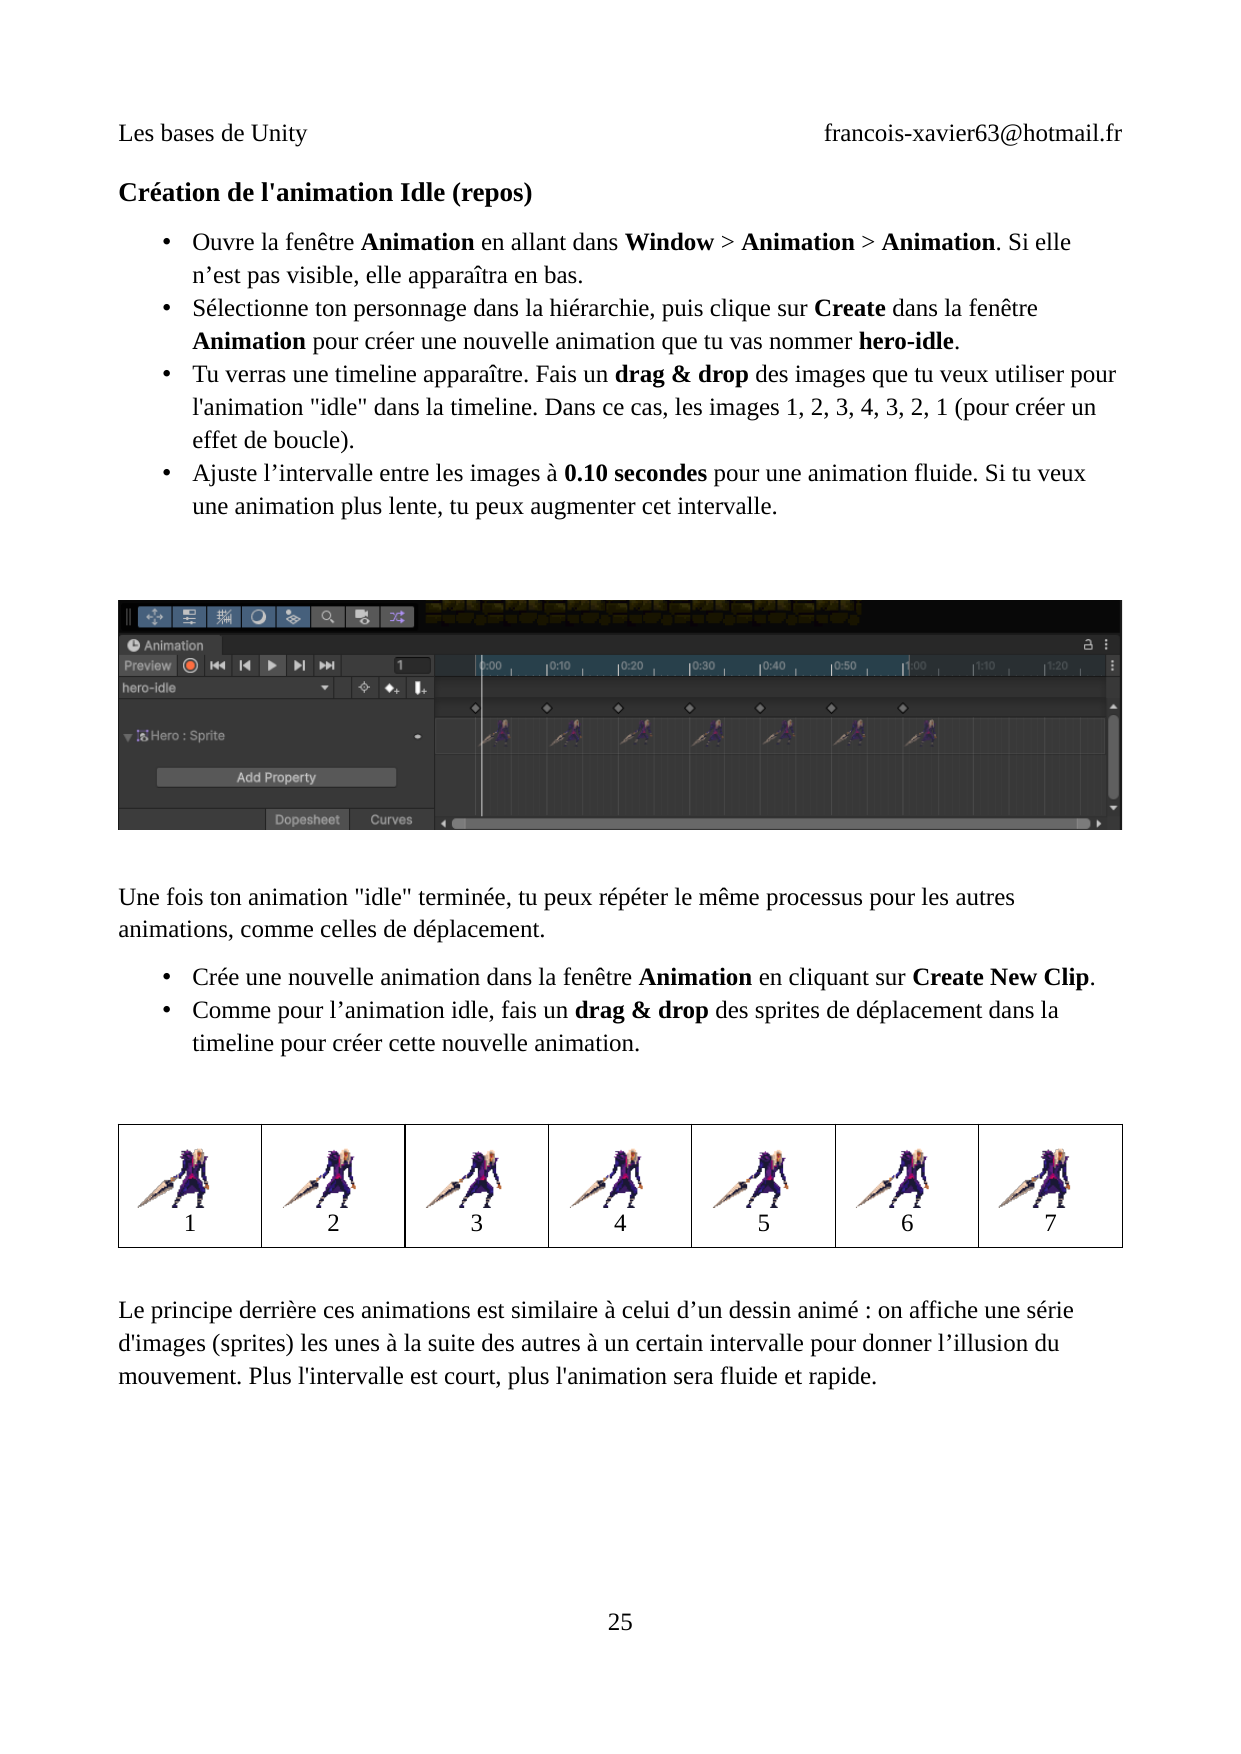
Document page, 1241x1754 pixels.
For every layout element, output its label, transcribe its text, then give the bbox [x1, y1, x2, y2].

list Crée une nouvelle animation dans la fenêtre Animation en cliquant sur Create New Clip. [162, 962, 1122, 991]
list Ouvre la fenêtre Animation en allant dans Window > Animation > Animation. Si elle n’est pas visible, elle apparaîtra en bas. [162, 227, 1122, 288]
text Une fois ton animation "idle" terminée, tu peux répéter le même processus pour les autres animations, comme celles de déplacement. [118, 882, 1122, 943]
picture [841, 1130, 973, 1208]
table_header 6 [836, 1125, 978, 1247]
list Ajuste l’intervalle entre les images à 0.10 secondes pour une animation fluide. Si tu veux une animation plus lente, tu peux augmenter cet intervalle. [162, 458, 1122, 519]
list Tu verras une timeline apparaître. Fais un drag & drop des images que tu veux utiliser pour l'animation "idle" dans la timeline. Dans ce cas, les images 1, 2, 3, 4, 3, 2, 1 (pour créer un effet de boucle). [162, 359, 1122, 453]
list Sélectionne ton personnage dans la hiérarchie, puis clique sur Create dans la fenêtre Animation pour créer une nouvelle animation que tu vas nommer hero-idle. [162, 293, 1122, 354]
picture [554, 1130, 687, 1208]
text Création de l'animation Idle (repos) [118, 176, 1122, 207]
picture [118, 600, 1123, 830]
picture [984, 1130, 1117, 1208]
text Le principe derrière ces animations est similaire à celui d’un dessin animé : on affiche une série d'images (sprites) les unes à la suite des autres à un certain intervalle pour donner l’illusion du mouvement. Plus l'intervalle est court, plus l'animation sera fluide et rapide. [118, 1295, 1122, 1390]
picture [697, 1130, 830, 1208]
table_header 7 [979, 1125, 1122, 1247]
table_header 1 [119, 1125, 261, 1247]
table_header 5 [692, 1125, 835, 1247]
picture [267, 1130, 400, 1208]
table_header 4 [549, 1125, 691, 1247]
picture [410, 1130, 543, 1208]
table_header 3 [406, 1125, 548, 1247]
list Comme pour l’animation idle, fais un drag & drop des sprites de déplacement dans la timeline pour créer cette nouvelle animation. [162, 995, 1122, 1057]
table_header 2 [262, 1125, 404, 1247]
picture [123, 1130, 256, 1208]
